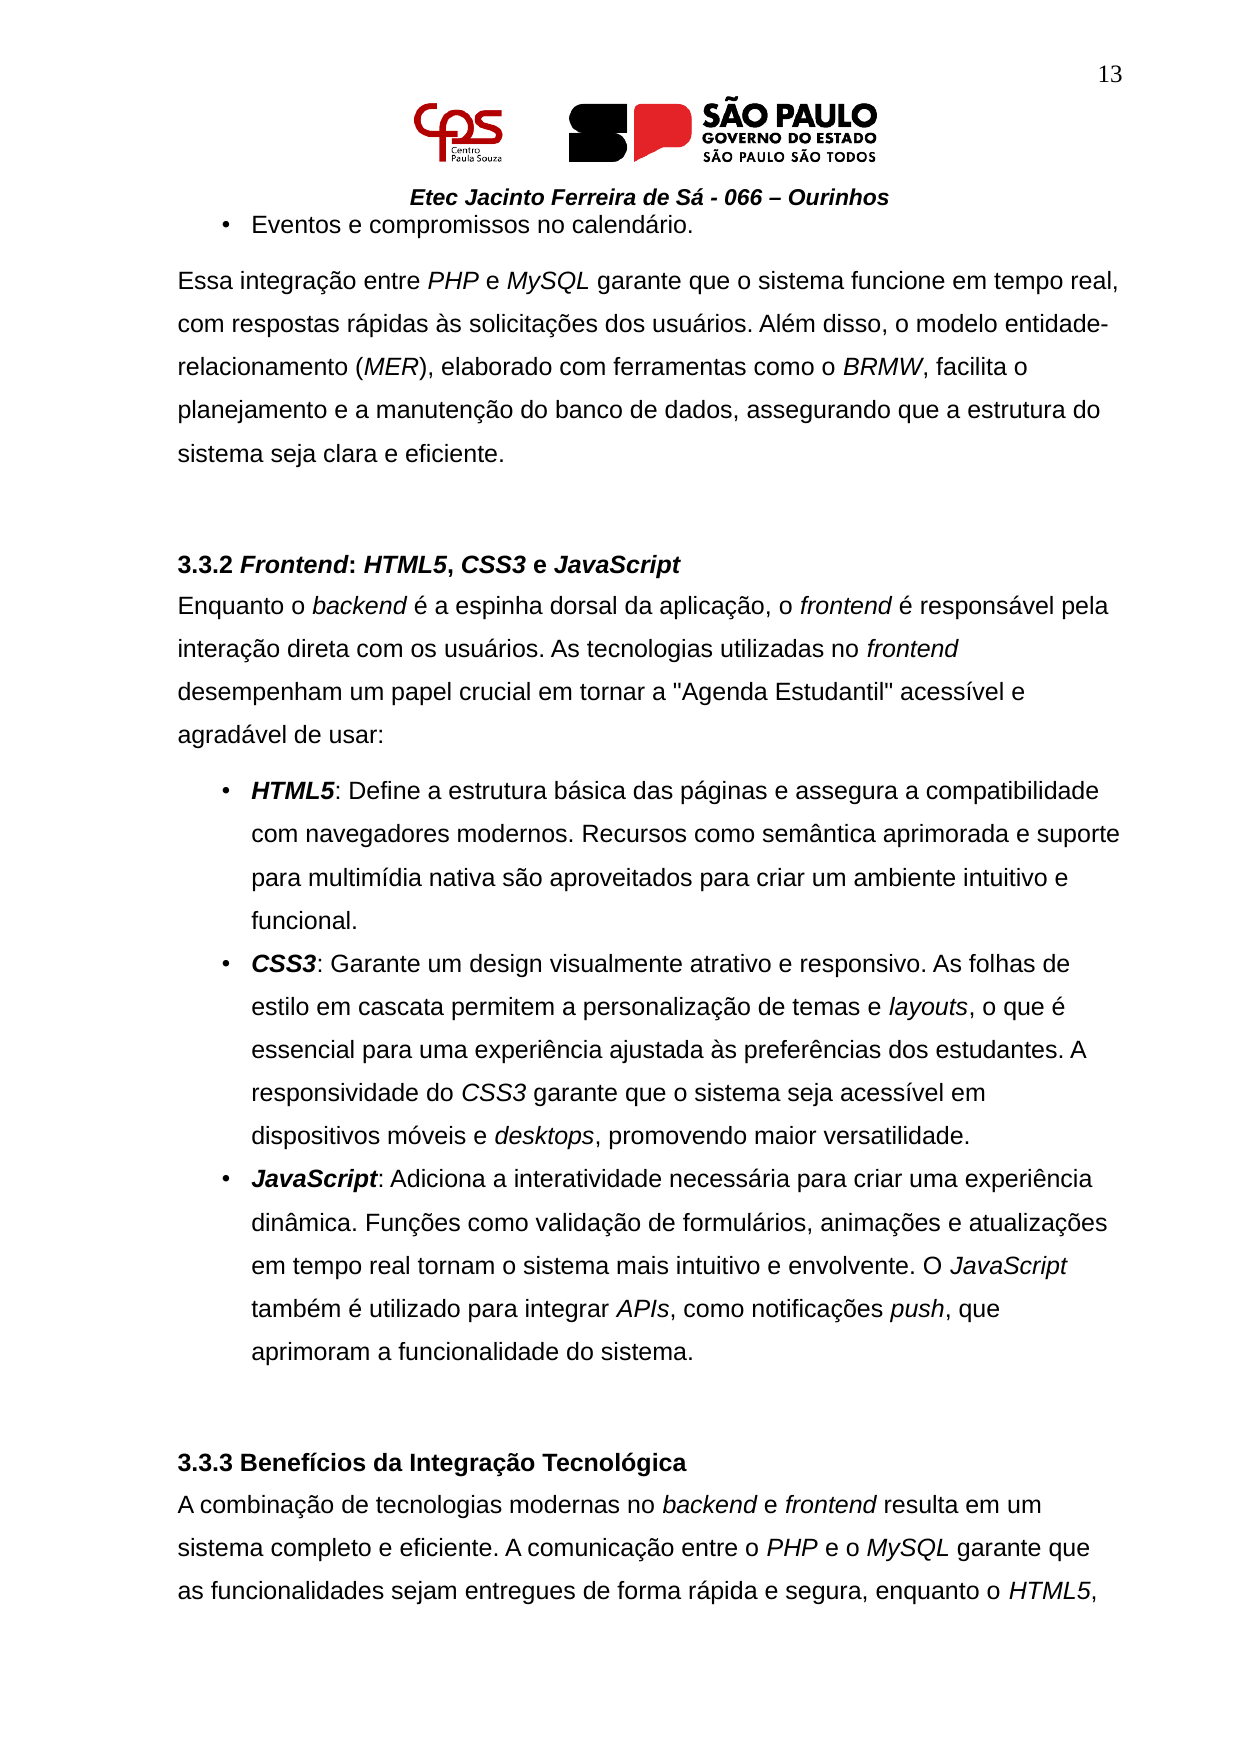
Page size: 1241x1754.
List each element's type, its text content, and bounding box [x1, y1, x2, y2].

list HTML5: Define a estrutura básica das páginas e assegura a compatibilidade com navegadores modernos. Recursos como semântica aprimorada e suporte para multimídia nativa são aproveitados para criar um ambiente intuitivo e funcional. [222, 776, 1122, 934]
subtitle 3.3.2 Frontend: HTML5, CSS3 e JavaScript [177, 550, 1122, 579]
subtitle 3.3.3 Benefícios da Integração Tecnológica [177, 1448, 1122, 1477]
list Eventos e compromissos no calendário. [222, 210, 1122, 239]
picture [358, 73, 941, 180]
text A combinação de tecnologias modernas no backend e frontend resulta em um sistema completo e eficiente. A comunicação entre o PHP e o MySQL garante que as funcionalidades sejam entregues de forma rápida e segura, enquanto o HTML5, [177, 1489, 1122, 1604]
text Essa integração entre PHP e MySQL garante que o sistema funcione em tempo real, com respostas rápidas às solicitações dos usuários. Além disso, o modelo entidade-relacionamento (MER), elaborado com ferramentas como o BRMW, facilita o planejamento e a manutenção do banco de dados, assegurando que a estrutura do sistema seja clara e eficiente. [177, 266, 1122, 467]
list CSS3: Garante um design visualmente atrativo e responsivo. As folhas de estilo em cascata permitem a personalização de temas e layouts, o que é essencial para uma experiência ajustada às preferências dos estudantes. A responsividade do CSS3 garante que o sistema seja acessível em dispositivos móveis e desktops, promovendo maior versatilidade. [222, 949, 1122, 1150]
list JavaScript: Adiciona a interatividade necessária para criar uma experiência dinâmica. Funções como validação de formulários, animações e atualizações em tempo real tornam o sistema mais intuitivo e envolvente. O JavaScript também é utilizado para integrar APIs, como notificações push, que aprimoram a funcionalidade do sistema. [222, 1164, 1122, 1366]
text Enquanto o backend é a espinha dorsal da aplicação, o frontend é responsável pela interação direta com os usuários. As tecnologias utilizadas no frontend desempenham um papel crucial em tornar a "Agenda Estudantil" acessível e agradável de usar: [177, 591, 1122, 749]
